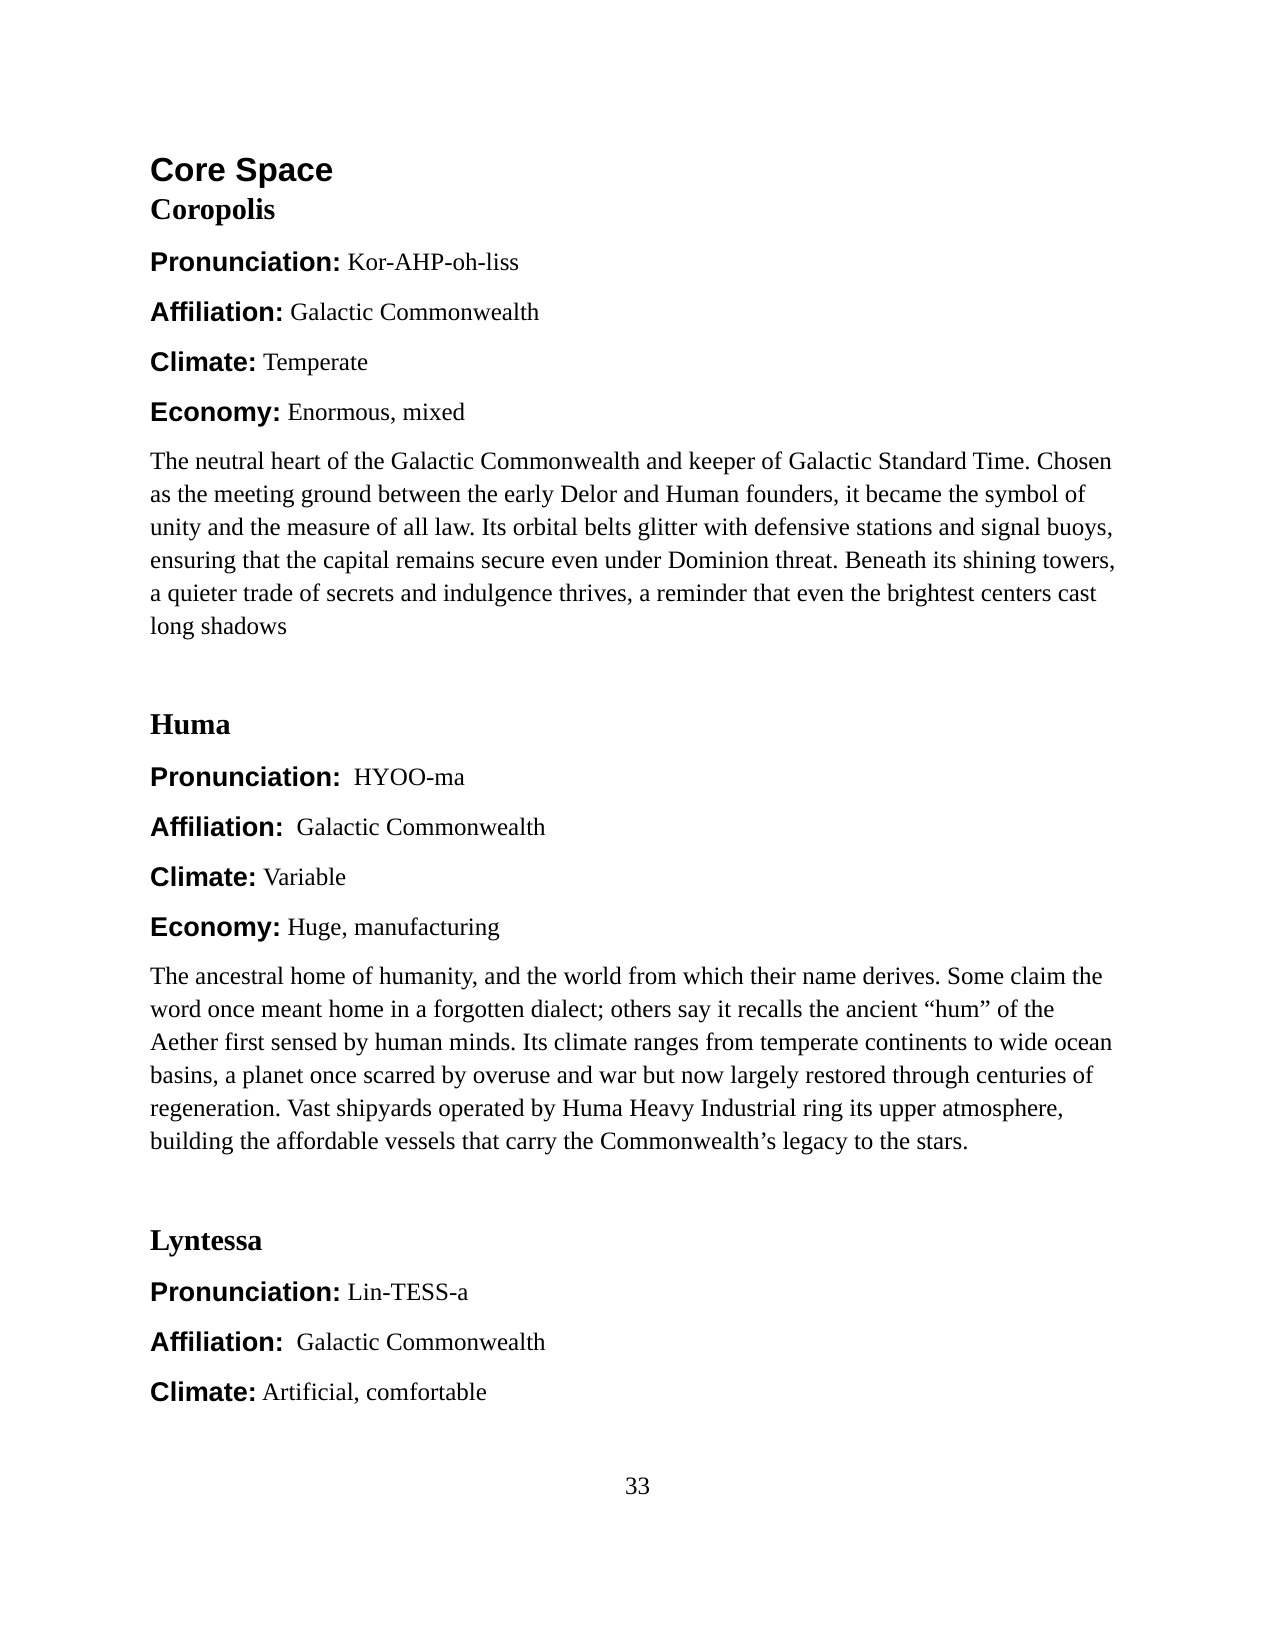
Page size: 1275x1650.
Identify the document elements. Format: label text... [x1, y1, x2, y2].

subtitle Pronunciation: [150, 1276, 341, 1307]
text Variable [257, 861, 1125, 892]
subtitle Affiliation: [150, 811, 284, 842]
subtitle Pronunciation: [150, 246, 341, 277]
subtitle Economy: [150, 911, 281, 942]
text The neutral heart of the Galactic Commonwealth and keeper of Galactic Standard Time. Chosen as the meeting ground between the early Delor and Human founders, it became the symbol of unity and the measure of all law. Its orbital belts glitter with defensive stations and signal buoys, ensuring that the capital remains secure even under Dominion threat. Beneath its shining towers, a quieter trade of secrets and indulgence thrives, a reminder that even the brightest centers cast long shadows [150, 446, 1125, 640]
text Lin-TESS-a [341, 1276, 1125, 1307]
text Huma [150, 707, 1125, 741]
text Lyntessa [150, 1222, 1125, 1256]
text Galactic Commonwealth [284, 296, 1125, 327]
text Temperate [257, 346, 1125, 377]
text Huge, manufacturing [281, 911, 1125, 942]
subtitle Affiliation: [150, 1326, 284, 1357]
text HYOO-ma [341, 761, 1125, 792]
text The ancestral home of humanity, and the world from which their name derives. Some claim the word once meant home in a forgotten dialect; others say it recalls the ancient “hum” of the Aether first sensed by human minds. Its climate ranges from temperate continents to wide ocean basins, a planet once scarred by overuse and war but now largely restored through centuries of regeneration. Vast shipyards operated by Huma Heavy Industrial ring its upper atmosphere, building the affordable vessels that carry the Commonwealth’s legacy to the stars. [150, 961, 1125, 1155]
subtitle Economy: [150, 396, 281, 427]
subtitle Affiliation: [150, 296, 284, 327]
text Coropolis [150, 191, 1125, 226]
subtitle Climate: [150, 861, 257, 892]
subtitle Core Space [150, 150, 1125, 188]
text Galactic Commonwealth [284, 811, 1125, 842]
text Artificial, comfortable [257, 1376, 1125, 1407]
text Kor-AHP-oh-liss [341, 246, 1125, 277]
subtitle Climate: [150, 346, 257, 377]
text Galactic Commonwealth [284, 1326, 1125, 1357]
subtitle Climate: [150, 1376, 257, 1407]
subtitle Pronunciation: [150, 761, 341, 792]
text Enormous, mixed [281, 396, 1125, 427]
